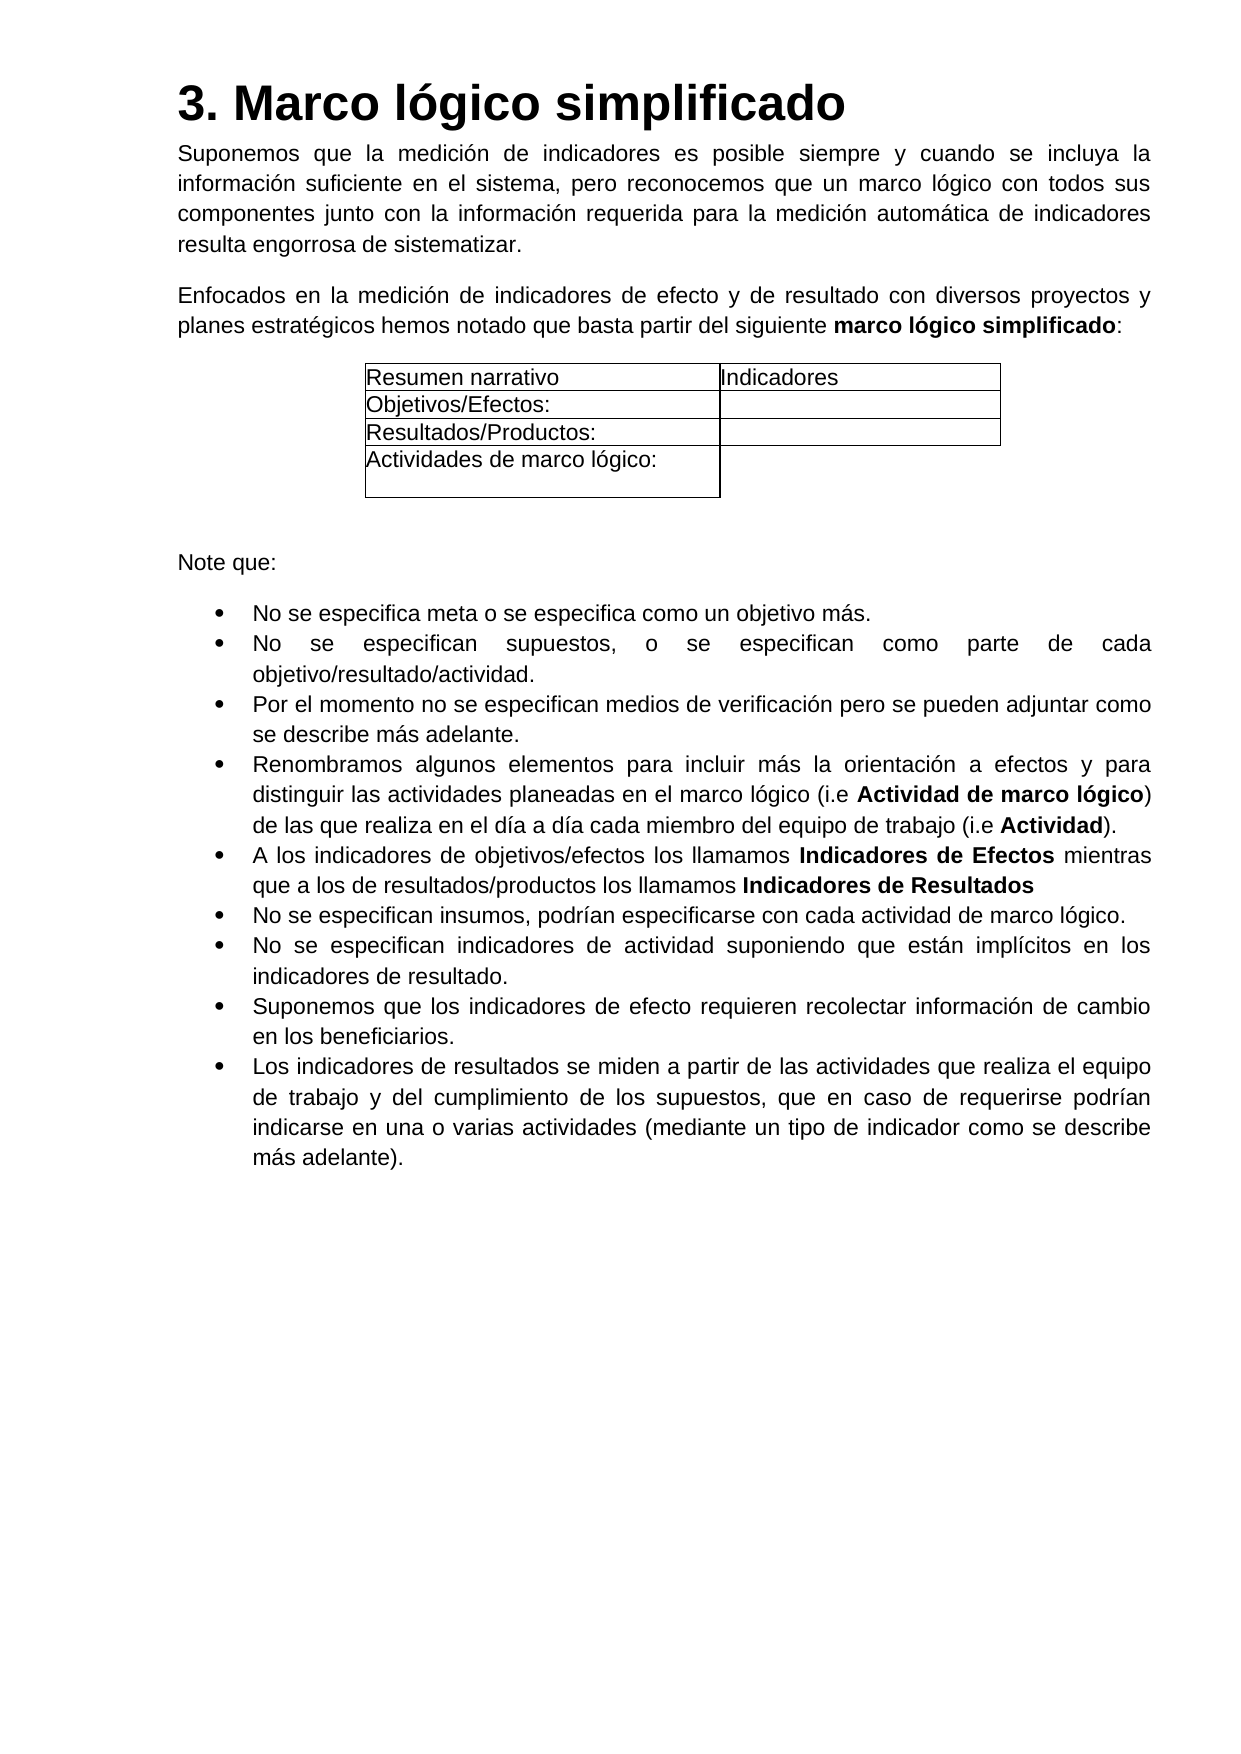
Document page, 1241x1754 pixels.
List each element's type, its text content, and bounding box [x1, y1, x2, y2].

text Suponemos que la medición de indicadores es posible siempre y cuando se incluya la información suficiente en el sistema, pero reconocemos que un marco lógico con todos sus componentes junto con la información requerida para la medición automática de indicadores resulta engorrosa de sistematizar. [177, 140, 1152, 257]
list Renombramos algunos elementos para incluir más la orientación a efectos y para distinguir las actividades planeadas en el marco lógico (i.e Actividad de marco lógico) de las que realiza en el día a día cada miembro del equipo de trabajo (i.e Actividad). [215, 751, 1152, 838]
table_cell Resultados/Productos: [366, 419, 719, 445]
table_cell Actividades de marco lógico: [366, 446, 719, 497]
list No se especifica meta o se especifica como un objetivo más. [215, 600, 1152, 627]
table_header Indicadores [721, 364, 1000, 390]
list Por el momento no se especifican medios de verificación pero se pueden adjuntar como se describe más adelante. [215, 691, 1152, 747]
text Enfocados en la medición de indicadores de efecto y de resultado con diversos proyectos y planes estratégicos hemos notado que basta partir del siguiente marco lógico simplificado: [177, 282, 1152, 338]
table_header Resumen narrativo [366, 364, 719, 390]
text Note que: [177, 549, 1152, 576]
table_cell [721, 419, 1000, 445]
table_cell Objetivos/Efectos: [366, 391, 719, 418]
list A los indicadores de objetivos/efectos los llamamos Indicadores de Efectos mientras que a los de resultados/productos los llamamos Indicadores de Resultados [215, 842, 1152, 898]
table_cell [721, 391, 1000, 418]
text 3. Marco lógico simplificado [177, 74, 1152, 131]
list Los indicadores de resultados se miden a partir de las actividades que realiza el equipo de trabajo y del cumplimiento de los supuestos, que en caso de requerirse podrían indicarse en una o varias actividades (mediante un tipo de indicador como se describe más adelante). [215, 1053, 1152, 1170]
list Suponemos que los indicadores de efecto requieren recolectar información de cambio en los beneficiarios. [215, 993, 1152, 1049]
list No se especifican insumos, podrían especificarse con cada actividad de marco lógico. [215, 902, 1152, 929]
list No se especifican supuestos, o se especifican como parte de cada objetivo/resultado/actividad. [215, 630, 1152, 687]
list No se especifican indicadores de actividad suponiendo que están implícitos en los indicadores de resultado. [215, 932, 1152, 989]
